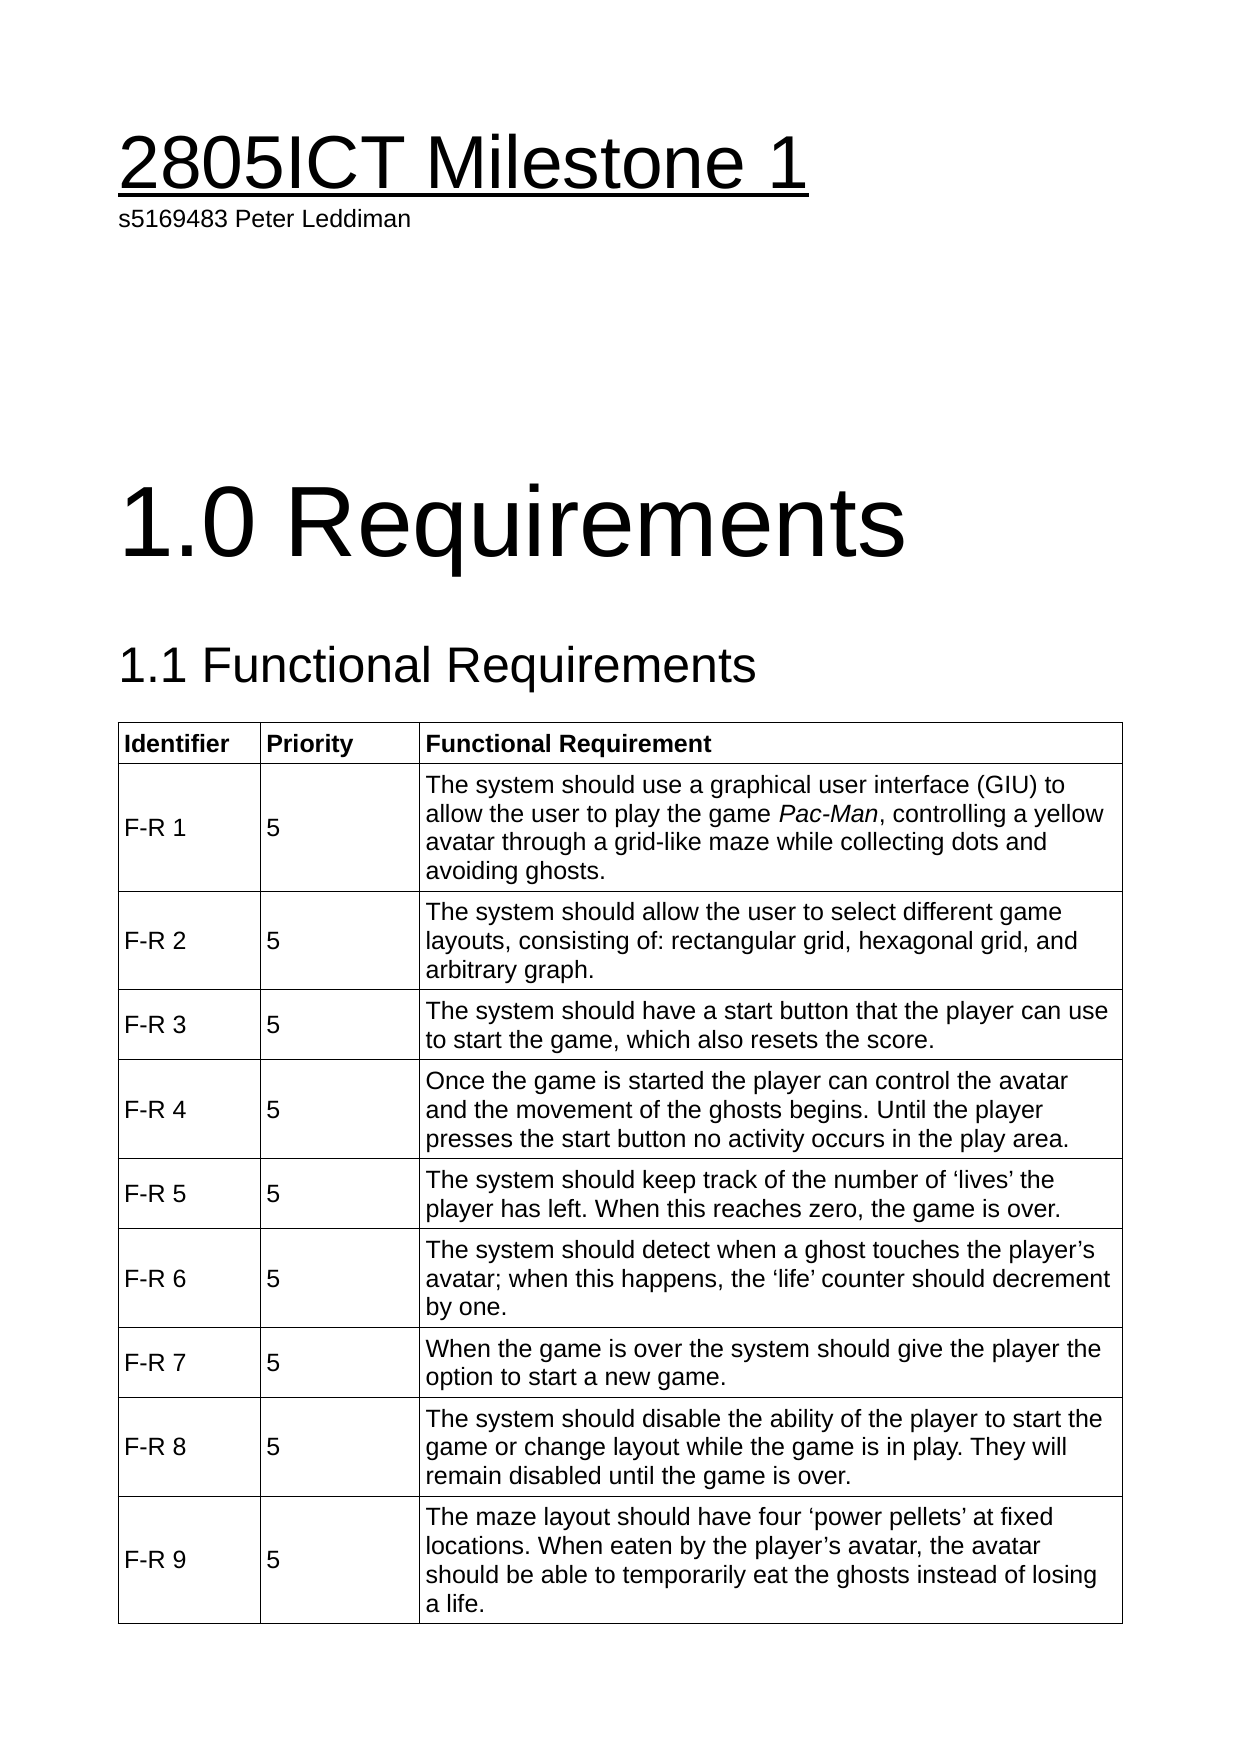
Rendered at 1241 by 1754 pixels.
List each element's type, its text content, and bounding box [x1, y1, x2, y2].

table_cell The system should allow the user to select different game layouts, consisting of: rectangular grid, hexagonal grid, and arbitrary graph. [420, 892, 1122, 989]
table_cell The system should use a graphical user interface (GIU) to allow the user to play the game Pac-Man, controlling a yellow avatar through a grid-like maze while collecting dots and avoiding ghosts. [420, 764, 1122, 891]
table_cell F-R 9 [119, 1497, 260, 1623]
table_cell F-R 2 [119, 892, 260, 989]
table_cell 5 [261, 1497, 419, 1623]
table_cell F-R 4 [119, 1060, 260, 1158]
table_cell The system should detect when a ghost touches the player’s avatar; when this happens, the ‘life’ counter should decrement by one. [420, 1229, 1122, 1327]
table_cell 5 [261, 1060, 419, 1158]
table_cell The system should have a start button that the player can use to start the game, which also resets the score. [420, 990, 1122, 1059]
table_cell The system should keep track of the number of ‘lives’ the player has left. When this reaches zero, the game is over. [420, 1159, 1122, 1228]
table_cell The maze layout should have four ‘power pellets’ at fixed locations. When eaten by the player’s avatar, the avatar should be able to temporarily eat the ghosts instead of losing a life. [420, 1497, 1122, 1623]
table_cell The system should disable the ability of the player to start the game or change layout while the game is in play. They will remain disabled until the game is over. [420, 1398, 1122, 1496]
table_cell 5 [261, 990, 419, 1059]
table_cell F-R 3 [119, 990, 260, 1059]
table_cell Once the game is started the player can control the avatar and the movement of the ghosts begins. Until the player presses the start button no activity occurs in the play area. [420, 1060, 1122, 1158]
table_cell F-R 7 [119, 1328, 260, 1397]
text 1.0 Requirements [118, 463, 1122, 578]
table_cell 5 [261, 764, 419, 891]
table_cell 5 [261, 1398, 419, 1496]
text 1.1 Functional Requirements [118, 636, 1122, 693]
table_cell F-R 6 [119, 1229, 260, 1327]
table_cell F-R 8 [119, 1398, 260, 1496]
table_cell 5 [261, 1159, 419, 1228]
table_header Identifier [119, 723, 260, 763]
table_cell F-R 5 [119, 1159, 260, 1228]
table_cell 5 [261, 1328, 419, 1397]
table_cell F-R 1 [119, 764, 260, 891]
table_cell 5 [261, 1229, 419, 1327]
table_header Functional Requirement [420, 723, 1122, 763]
text s5169483 Peter Leddiman [118, 204, 1122, 233]
table_cell When the game is over the system should give the player the option to start a new game. [420, 1328, 1122, 1397]
text 2805ICT Milestone 1 [118, 118, 1122, 204]
table_header Priority [261, 723, 419, 763]
table_cell 5 [261, 892, 419, 989]
